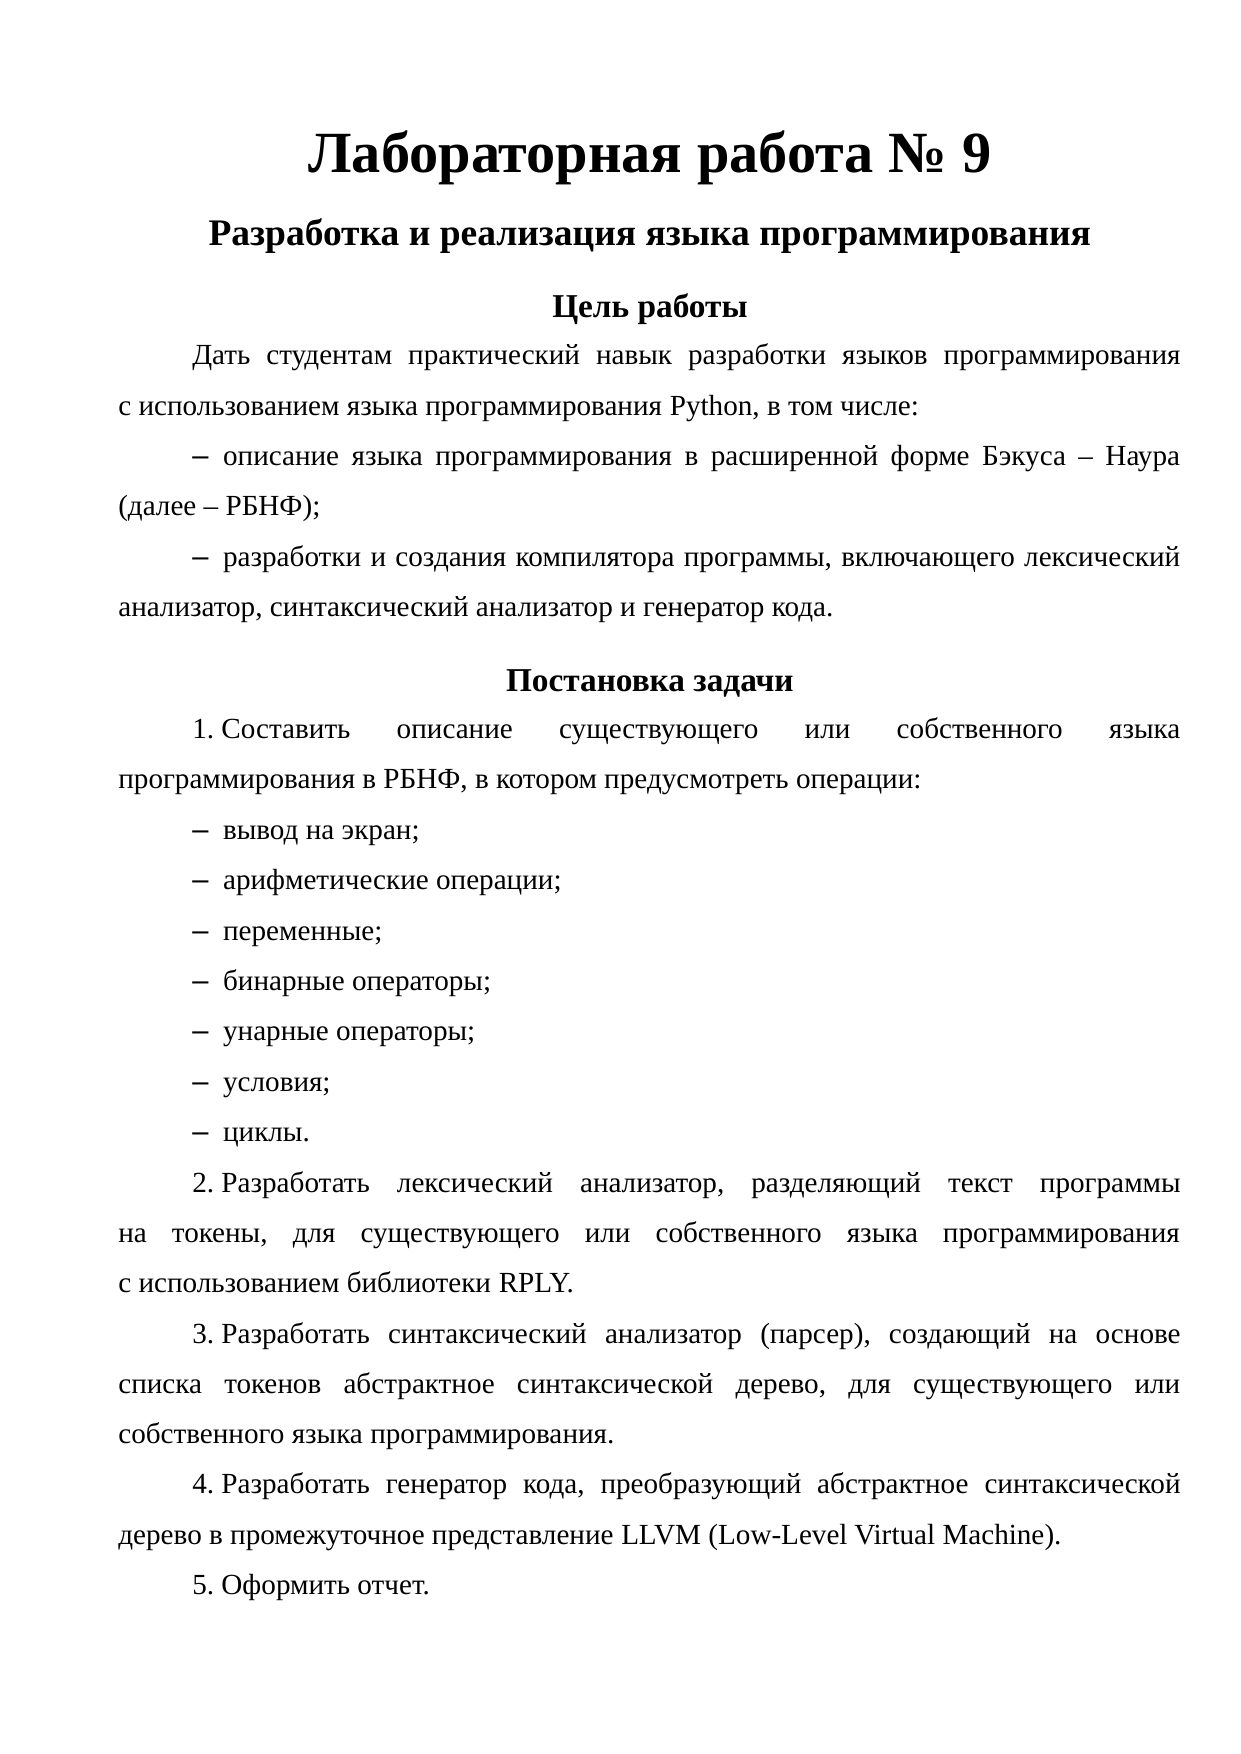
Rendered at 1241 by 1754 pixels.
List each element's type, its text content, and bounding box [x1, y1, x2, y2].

list циклы. [118, 1114, 1181, 1148]
subtitle Цель работы [118, 287, 1181, 325]
list бинарные операторы; [118, 963, 1181, 997]
list унарные операторы; [118, 1013, 1181, 1047]
list разработки и создания компилятора программы, включающего лексический анализатор, синтаксический анализатор и генератор кода. [118, 539, 1181, 623]
subtitle Постановка задачи [118, 660, 1181, 699]
list вывод на экран; [118, 812, 1181, 846]
list условия; [118, 1064, 1181, 1098]
list Разработать лексический анализатор, разделяющий текст программы на токены, для существующего или собственного языка программирования с использованием библиотеки RPLY. [118, 1165, 1181, 1299]
list переменные; [118, 913, 1181, 946]
subtitle Разработка и реализация языка программирования [118, 210, 1181, 253]
list описание языка программирования в расширенной форме Бэкуса – Наура (далее – РБНФ); [118, 438, 1181, 522]
list арифметические операции; [118, 862, 1181, 896]
title Лабораторная работа № 9 [118, 118, 1181, 185]
list Разработать генератор кода, преобразующий абстрактное синтаксической дерево в промежуточное представление LLVM (Low-Level Virtual Machine). [118, 1467, 1181, 1551]
list Оформить отчет. [118, 1567, 1181, 1601]
list Составить описание существующего или собственного языка программирования в РБНФ, в котором предусмотреть операции: [118, 711, 1181, 795]
text Дать студентам практический навык разработки языков программирования с использованием языка программирования Python, в том числе: [118, 337, 1181, 421]
list Разработать синтаксический анализатор (парсер), создающий на основе списка токенов абстрактное синтаксической дерево, для существующего или собственного языка программирования. [118, 1316, 1181, 1450]
